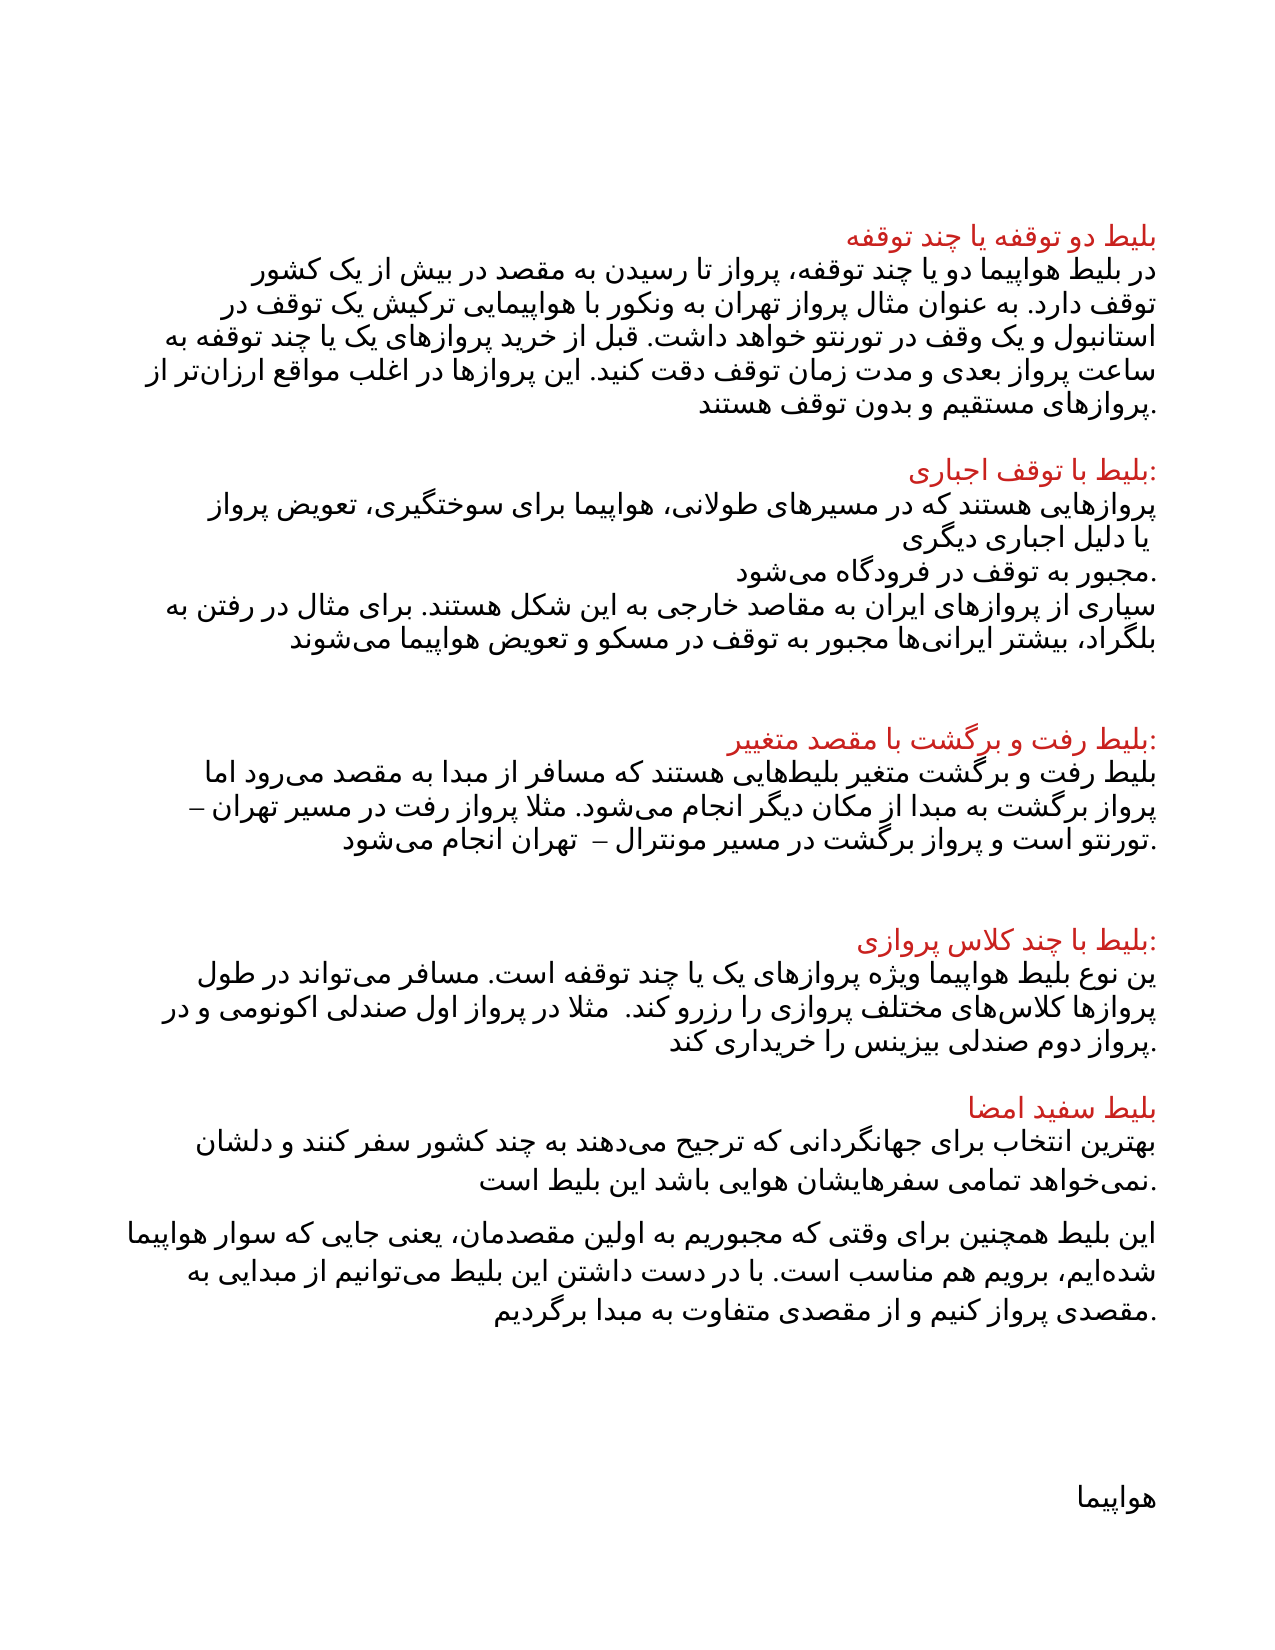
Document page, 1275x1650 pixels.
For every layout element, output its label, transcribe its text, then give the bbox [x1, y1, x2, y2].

text بلیط رفت و برگشت متغیر بلیط‍‌هایی هستند که مسافر از مبدا به مقصد می‌رود اما پرواز برگشت به مبدا از مکان دیگر انجام می‌شود. مثلا پرواز رفت در مسیر تهران – تورنتو است و پرواز برگشت در مسیر مونترال – تهران انجام می‌شود. [118, 755, 1157, 856]
text سیاری از پرواز‌های ایران به مقاصد خارجی به این شکل هستند. برای مثال در رفتن به بلگراد، بیشتر ایرانی‌ها مجبور به توقف در مسکو و تعویض هواپیما می‌شوند [118, 588, 1157, 655]
text این بلیط همچنین برای وقتی که مجبوریم به اولین مقصدمان، یعنی جایی که سوار هواپیما شده‌ایم، برویم هم مناسب است. با در دست داشتن این بلیط می‌توانیم از مبدایی به مقصدی پرواز کنیم و از مقصدی متفاوت به مبدا برگردیم. [118, 1216, 1157, 1327]
text پروازهایی هستند که در مسیرهای طولانی، هواپیما برای سوختگیری، تعویض پرواز یا دلیل اجباری دیگری [118, 487, 1157, 554]
text ین نوع بلیط هواپیما ویژه پروازهای یک یا چند توقفه است. مسافر می‌تواند در طول پروازها کلاس‌های مختلف پروازی را رزرو کند. مثلا در پرواز اول صندلی اکونومی و در پرواز دوم صندلی بیزینس را خریداری کند. [118, 957, 1157, 1057]
text مجبور به توقف در فرودگاه می‌شود. [118, 554, 1157, 588]
text بهترین انتخاب برای جهانگردانی که ترجیح می‌دهند به چند کشور سفر کنند و دلشان نمی‌خواهد تمامی سفر‌هایشان هوایی باشد این بلیط است. [118, 1124, 1157, 1196]
text در بلیط هواپیما دو یا چند توقفه، پرواز تا رسیدن به مقصد در بیش از یک کشور توقف دارد. به عنوان مثال پرواز تهران به ونکور با هواپیمایی ترکیش یک توقف در استانبول و یک وقف در تورنتو خواهد داشت. قبل از خرید پروازهای یک یا چند توقفه به ساعت پرواز بعدی و مدت زمان توقف دقت کنید. این پروازها در اغلب مواقع ارزان‌تر از پروازهای مستقیم و بدون توقف هستند. [118, 252, 1157, 420]
text بلیط با چند کلاس پروازی: [118, 923, 1157, 957]
text هواپیما [118, 1480, 1157, 1514]
text بلیط با توقف اجباری: [118, 453, 1157, 487]
text بلیط دو توقفه یا چند توقفه [118, 219, 1157, 252]
text بلیط رفت و برگشت با مقصد متغییر: [118, 722, 1157, 755]
text بلیط سفید امضا [118, 1091, 1157, 1124]
